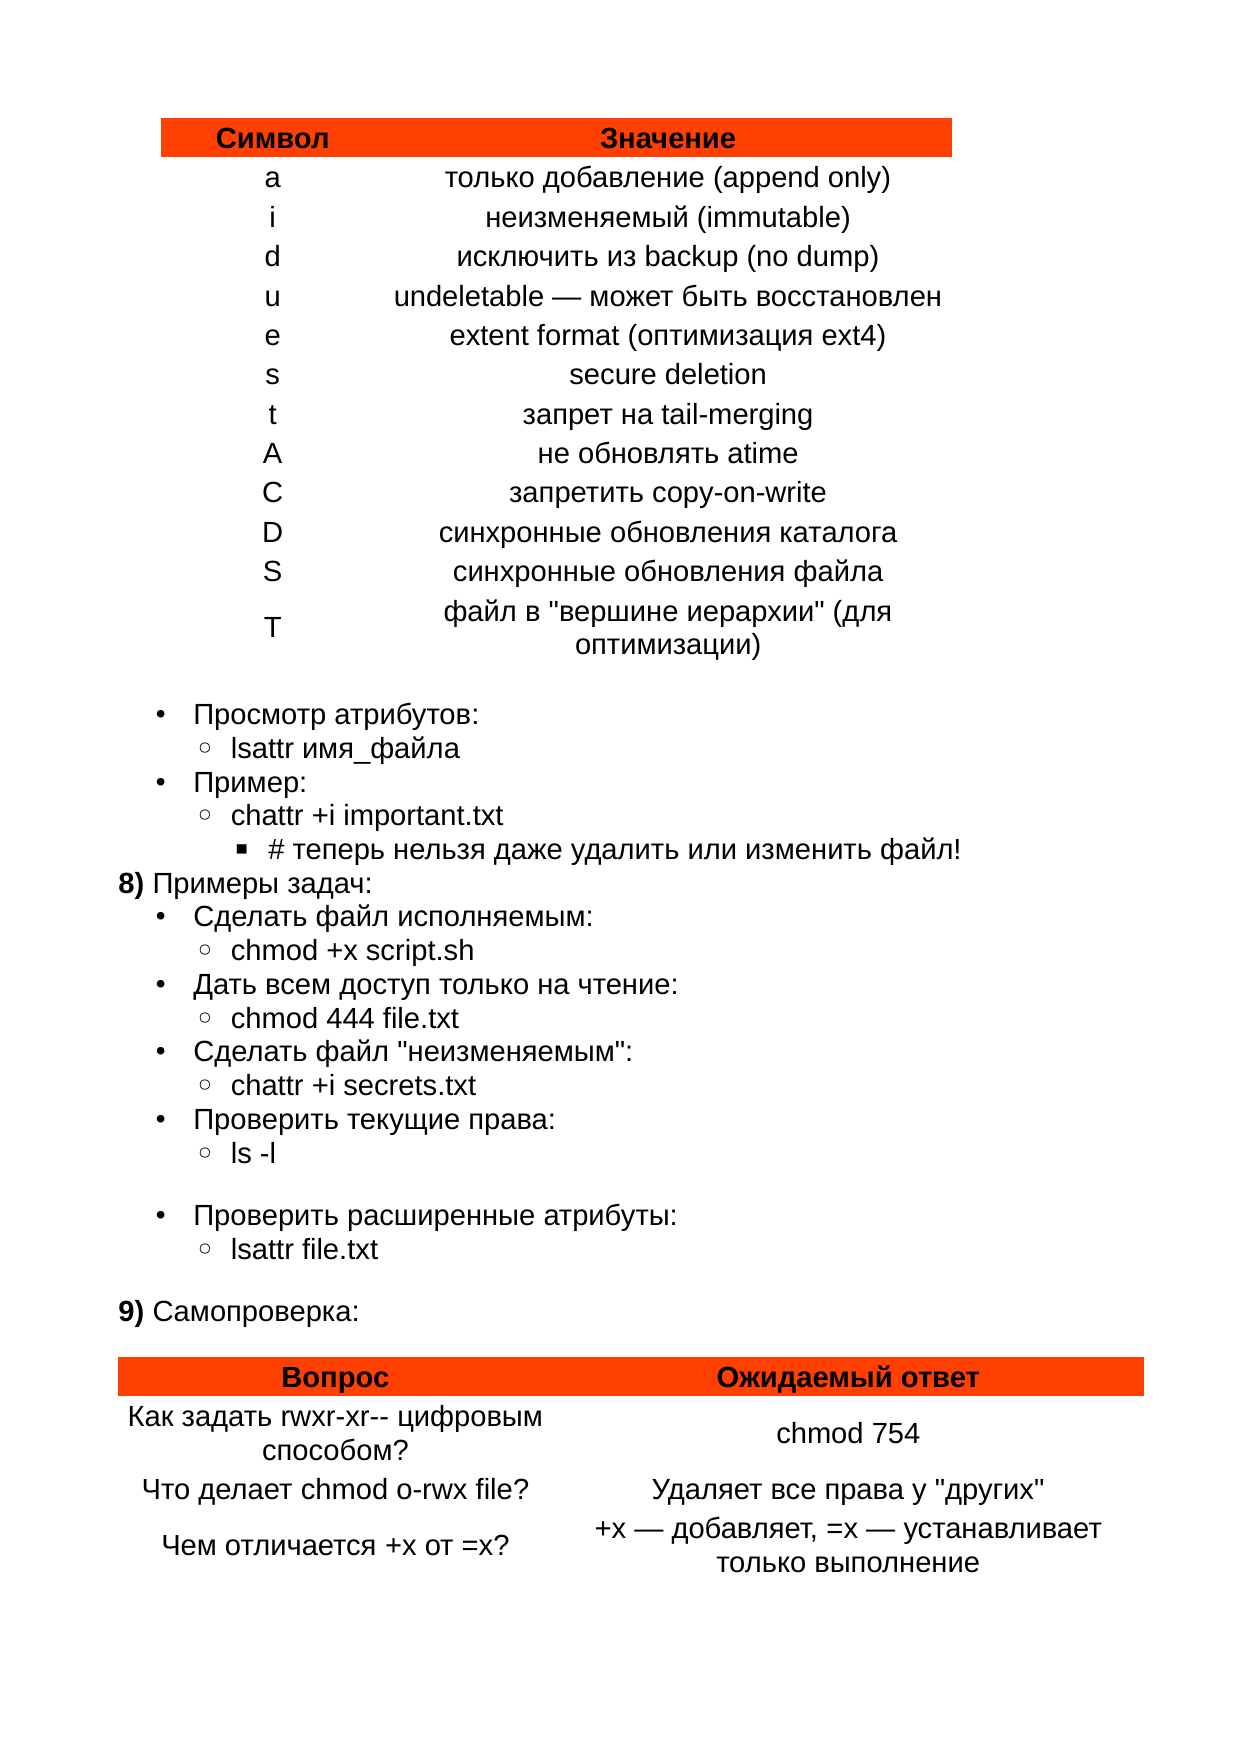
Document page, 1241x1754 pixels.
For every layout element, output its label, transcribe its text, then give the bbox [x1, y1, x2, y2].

table_header Вопрос [118, 1357, 552, 1396]
list Проверить расширенные атрибуты: [156, 1198, 1122, 1232]
table_cell a [161, 158, 384, 197]
table_cell файл в "вершине иерархии" (для оптимизации) [384, 591, 952, 663]
list lsattr имя_файла [193, 731, 1122, 764]
list Пример: [156, 764, 1122, 798]
table_cell t [161, 394, 384, 433]
table_cell запрет на tail-merging [384, 394, 952, 433]
table_cell chmod 754 [552, 1396, 1144, 1469]
list ls -l [193, 1136, 1122, 1169]
table_cell D [161, 512, 384, 551]
list lsattr file.txt [193, 1232, 1122, 1266]
table_cell u [161, 276, 384, 315]
table_cell extent format (оптимизация ext4) [384, 315, 952, 354]
table_cell запретить copy-on-write [384, 473, 952, 512]
list chmod +x script.sh [193, 933, 1122, 967]
text 9) Самопроверка: [118, 1294, 1122, 1328]
table_cell d [161, 236, 384, 276]
table_cell неизменяемый (immutable) [384, 197, 952, 236]
table_cell Что делает chmod o-rwx file? [118, 1469, 552, 1508]
table_cell A [161, 433, 384, 472]
list Проверить текущие права: [156, 1102, 1122, 1136]
table_header Ожидаемый ответ [552, 1357, 1144, 1396]
list chattr +i important.txt [193, 798, 1122, 832]
list chmod 444 file.txt [193, 1001, 1122, 1034]
table_cell синхронные обновления каталога [384, 512, 952, 551]
table_cell синхронные обновления файла [384, 551, 952, 591]
table_cell i [161, 197, 384, 236]
table_cell Как задать rwxr-xr-- цифровым способом? [118, 1396, 552, 1469]
table_cell Удаляет все права у "других" [552, 1469, 1144, 1508]
table_cell e [161, 315, 384, 354]
table_cell S [161, 551, 384, 591]
table_cell исключить из backup (no dump) [384, 236, 952, 276]
table_header Значение [384, 118, 952, 157]
table_cell только добавление (append only) [384, 158, 952, 197]
table_header Символ [161, 118, 384, 157]
table_cell secure deletion [384, 354, 952, 394]
table_cell T [161, 591, 384, 663]
list Просмотр атрибутов: [156, 697, 1122, 731]
list # теперь нельзя даже удалить или изменить файл! [231, 832, 1122, 866]
table_cell Чем отличается +x от =x? [118, 1508, 552, 1581]
list chattr +i secrets.txt [193, 1068, 1122, 1102]
table_cell s [161, 354, 384, 394]
table_cell не обновлять atime [384, 433, 952, 472]
list Дать всем доступ только на чтение: [156, 967, 1122, 1001]
table_cell undeletable — может быть восстановлен [384, 276, 952, 315]
text 8) Примеры задач: [118, 866, 1122, 899]
table_cell C [161, 473, 384, 512]
list Сделать файл "неизменяемым": [156, 1034, 1122, 1068]
table_cell +x — добавляет, =x — устанавливает только выполнение [552, 1508, 1144, 1581]
list Сделать файл исполняемым: [156, 899, 1122, 933]
